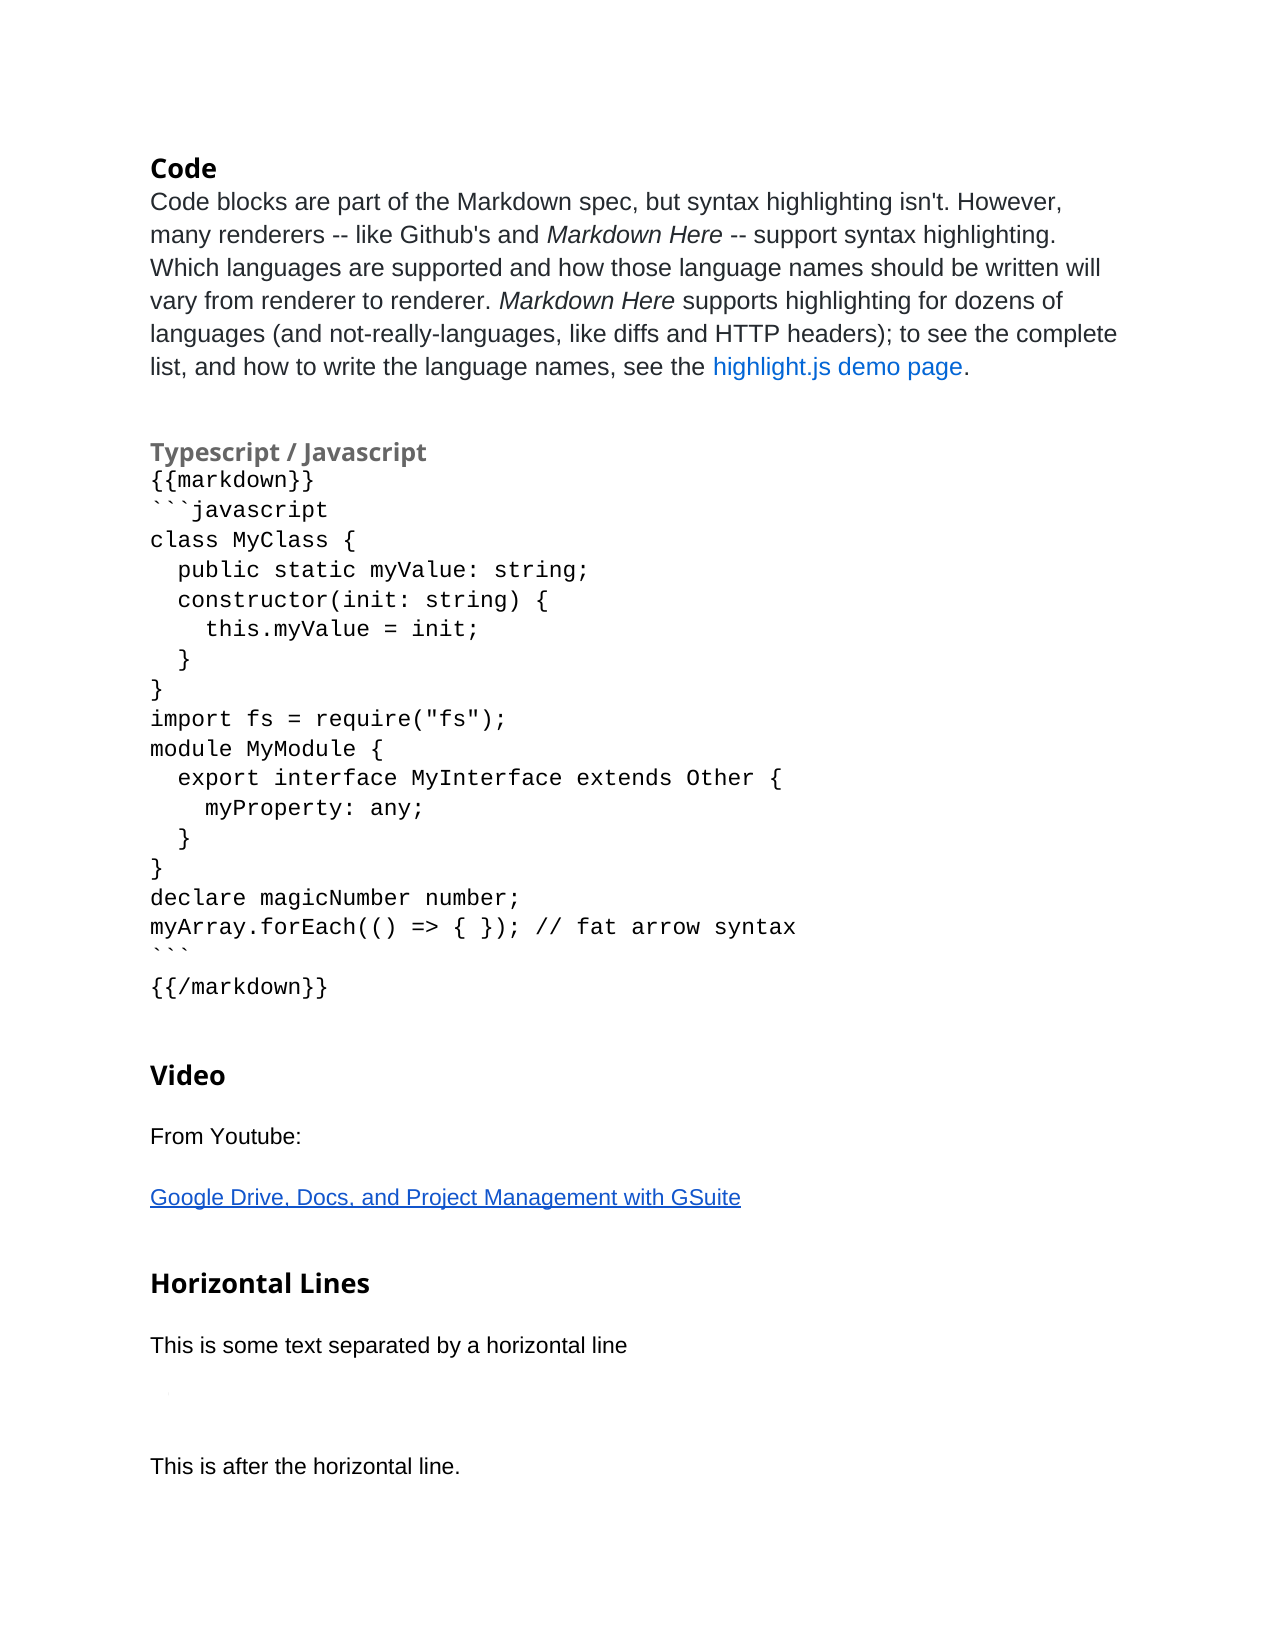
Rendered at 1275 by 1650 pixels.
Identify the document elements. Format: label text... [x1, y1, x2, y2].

subtitle Video [150, 1056, 1125, 1093]
text ```javascript [150, 498, 1125, 524]
text public static myValue: string; [150, 558, 1125, 584]
text } [150, 677, 1125, 703]
text ``` [150, 945, 1125, 971]
subtitle Horizontal Lines [150, 1265, 1125, 1302]
subtitle Typescript / Javascript [150, 435, 1125, 469]
text import fs = require("fs"); [150, 707, 1125, 733]
text } [150, 647, 1125, 673]
text This is some text separated by a horizontal line [150, 1332, 1125, 1358]
text {{markdown}} [150, 469, 1125, 495]
text myProperty: any; [150, 796, 1125, 822]
text {{/markdown}} [150, 975, 1125, 1001]
text } [150, 856, 1125, 882]
text } [150, 826, 1125, 852]
text class MyClass { [150, 528, 1125, 554]
text export interface MyInterface extends Other { [150, 767, 1125, 793]
text declare magicNumber number; [150, 886, 1125, 912]
text myArray.forEach(() => { }); // fat arrow syntax [150, 916, 1125, 942]
text This is after the horizontal line. [150, 1453, 1125, 1479]
text constructor(init: string) { [150, 588, 1125, 614]
text From Youtube: [150, 1123, 1125, 1149]
text Code blocks are part of the Markdown spec, but syntax highlighting isn't. However, many renderers -- like Github's and Markdown Here -- support syntax highlighting. Which languages are supported and how those language names should be written will vary from renderer to renderer. Markdown Here supports highlighting for dozens of languages (and not-really-languages, like diffs and HTTP headers); to see the complete list, and how to write the language names, see the highlight.js demo page. [150, 187, 1125, 381]
text module MyModule { [150, 737, 1125, 763]
text Google Drive, Docs, and Project Management with GSuite [150, 1183, 1125, 1210]
text this.myValue = init; [150, 618, 1125, 644]
subtitle Code [150, 150, 1125, 187]
